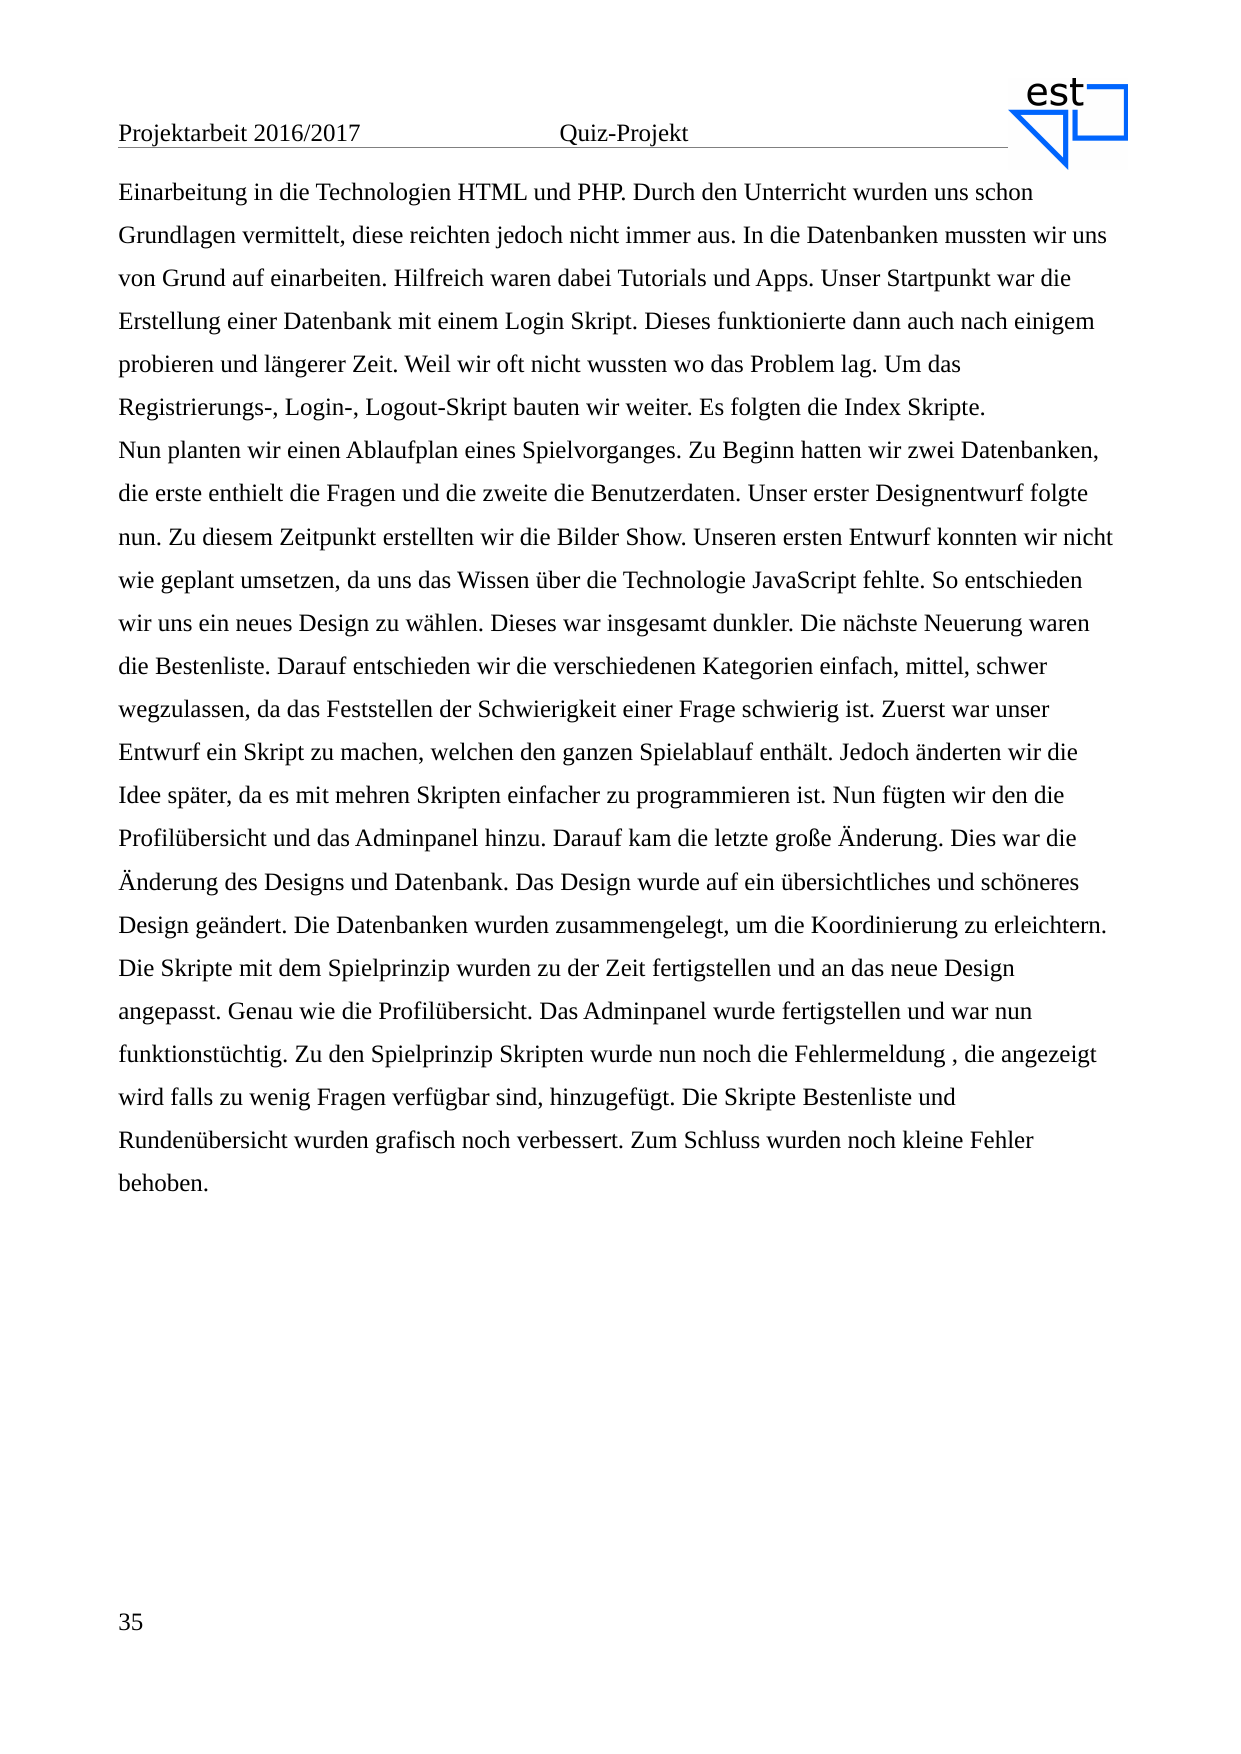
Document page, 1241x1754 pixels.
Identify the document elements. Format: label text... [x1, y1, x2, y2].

picture [1008, 78, 1128, 170]
text Einarbeitung in die Technologien HTML und PHP. Durch den Unterricht wurden uns schon Grundlagen vermittelt, diese reichten jedoch nicht immer aus. In die Datenbanken mussten wir uns von Grund auf einarbeiten. Hilfreich waren dabei Tutorials und Apps. Unser Startpunkt war die Erstellung einer Datenbank mit einem Login Skript. Dieses funktionierte dann auch nach einigem probieren und längerer Zeit. Weil wir oft nicht wussten wo das Problem lag. Um das Registrierungs-, Login-, Logout-Skript bauten wir weiter. Es folgten die Index Skripte. Nun planten wir einen Ablaufplan eines Spielvorganges. Zu Beginn hatten wir zwei Datenbanken, die erste enthielt die Fragen und die zweite die Benutzerdaten. Unser erster Designentwurf folgte nun. Zu diesem Zeitpunkt erstellten wir die Bilder Show. Unseren ersten Entwurf konnten wir nicht wie geplant umsetzen, da uns das Wissen über die Technologie JavaScript fehlte. So entschieden wir uns ein neues Design zu wählen. Dieses war insgesamt dunkler. Die nächste Neuerung waren die Bestenliste. Darauf entschieden wir die verschiedenen Kategorien einfach, mittel, schwer wegzulassen, da das Feststellen der Schwierigkeit einer Frage schwierig ist. Zuerst war unser Entwurf ein Skript zu machen, welchen den ganzen Spielablauf enthält. Jedoch änderten wir die Idee später, da es mit mehren Skripten einfacher zu programmieren ist. Nun fügten wir den die Profilübersicht und das Adminpanel hinzu. Darauf kam die letzte große Änderung. Dies war die Änderung des Designs und Datenbank. Das Design wurde auf ein übersichtliches und schöneres Design geändert. Die Datenbanken wurden zusammengelegt, um die Koordinierung zu erleichtern. Die Skripte mit dem Spielprinzip wurden zu der Zeit fertigstellen und an das neue Design angepasst. Genau wie die Profilübersicht. Das Adminpanel wurde fertigstellen und war nun funktionstüchtig. Zu den Spielprinzip Skripten wurde nun noch die Fehlermeldung , die angezeigt wird falls zu wenig Fragen verfügbar sind, hinzugefügt. Die Skripte Bestenliste und Rundenübersicht wurden grafisch noch verbessert. Zum Schluss wurden noch kleine Fehler behoben. [118, 177, 1122, 1197]
